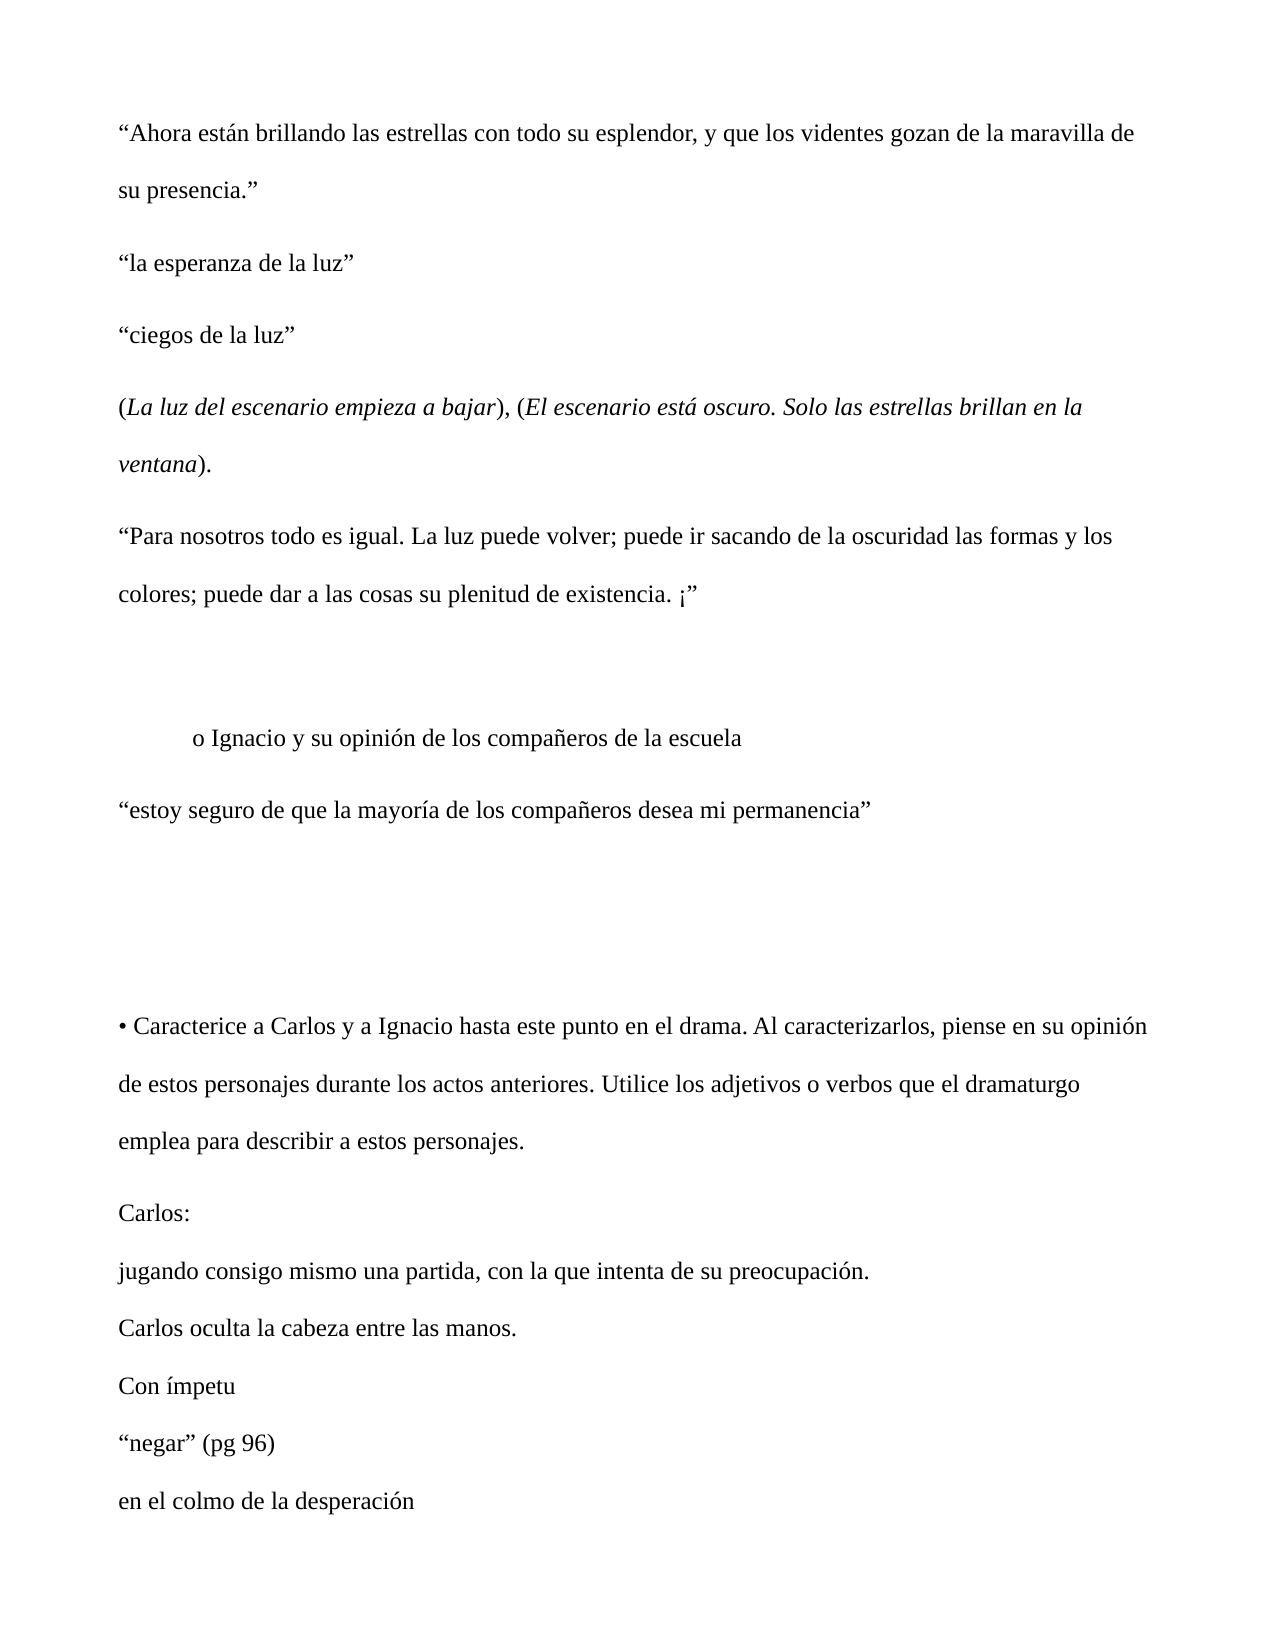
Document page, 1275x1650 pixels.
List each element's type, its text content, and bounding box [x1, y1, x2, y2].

text “negar” (pg 96) [118, 1428, 1157, 1457]
text Carlos oculta la cabeza entre las manos. [118, 1313, 1157, 1342]
text Carlos: [118, 1198, 1157, 1227]
text “ciegos de la luz” [118, 320, 1157, 348]
text Con ímpetu [118, 1371, 1157, 1400]
text • Caracterice a Carlos y a Ignacio hasta este punto en el drama. Al caracterizarlos, piense en su opinión de estos personajes durante los actos anteriores. Utilice los adjetivos o verbos que el dramaturgo emplea para describir a estos personajes. [118, 1011, 1157, 1155]
text “Para nosotros todo es igual. La luz puede volver; puede ir sacando de la oscuridad las formas y los colores; puede dar a las cosas su plenitud de existencia. ¡” [118, 521, 1157, 608]
text “estoy seguro de que la mayoría de los compañeros desea mi permanencia” [118, 795, 1157, 824]
text en el colmo de la desperación [118, 1486, 1157, 1515]
text “la esperanza de la luz” [118, 248, 1157, 276]
text jugando consigo mismo una partida, con la que intenta de su preocupación. [118, 1256, 1157, 1285]
text o Ignacio y su opinión de los compañeros de la escuela [118, 723, 1157, 752]
text (La luz del escenario empieza a bajar), (El escenario está oscuro. Solo las estrellas brillan en la ventana). [118, 392, 1157, 478]
text “Ahora están brillando las estrellas con todo su esplendor, y que los videntes gozan de la maravilla de su presencia.” [118, 118, 1157, 204]
